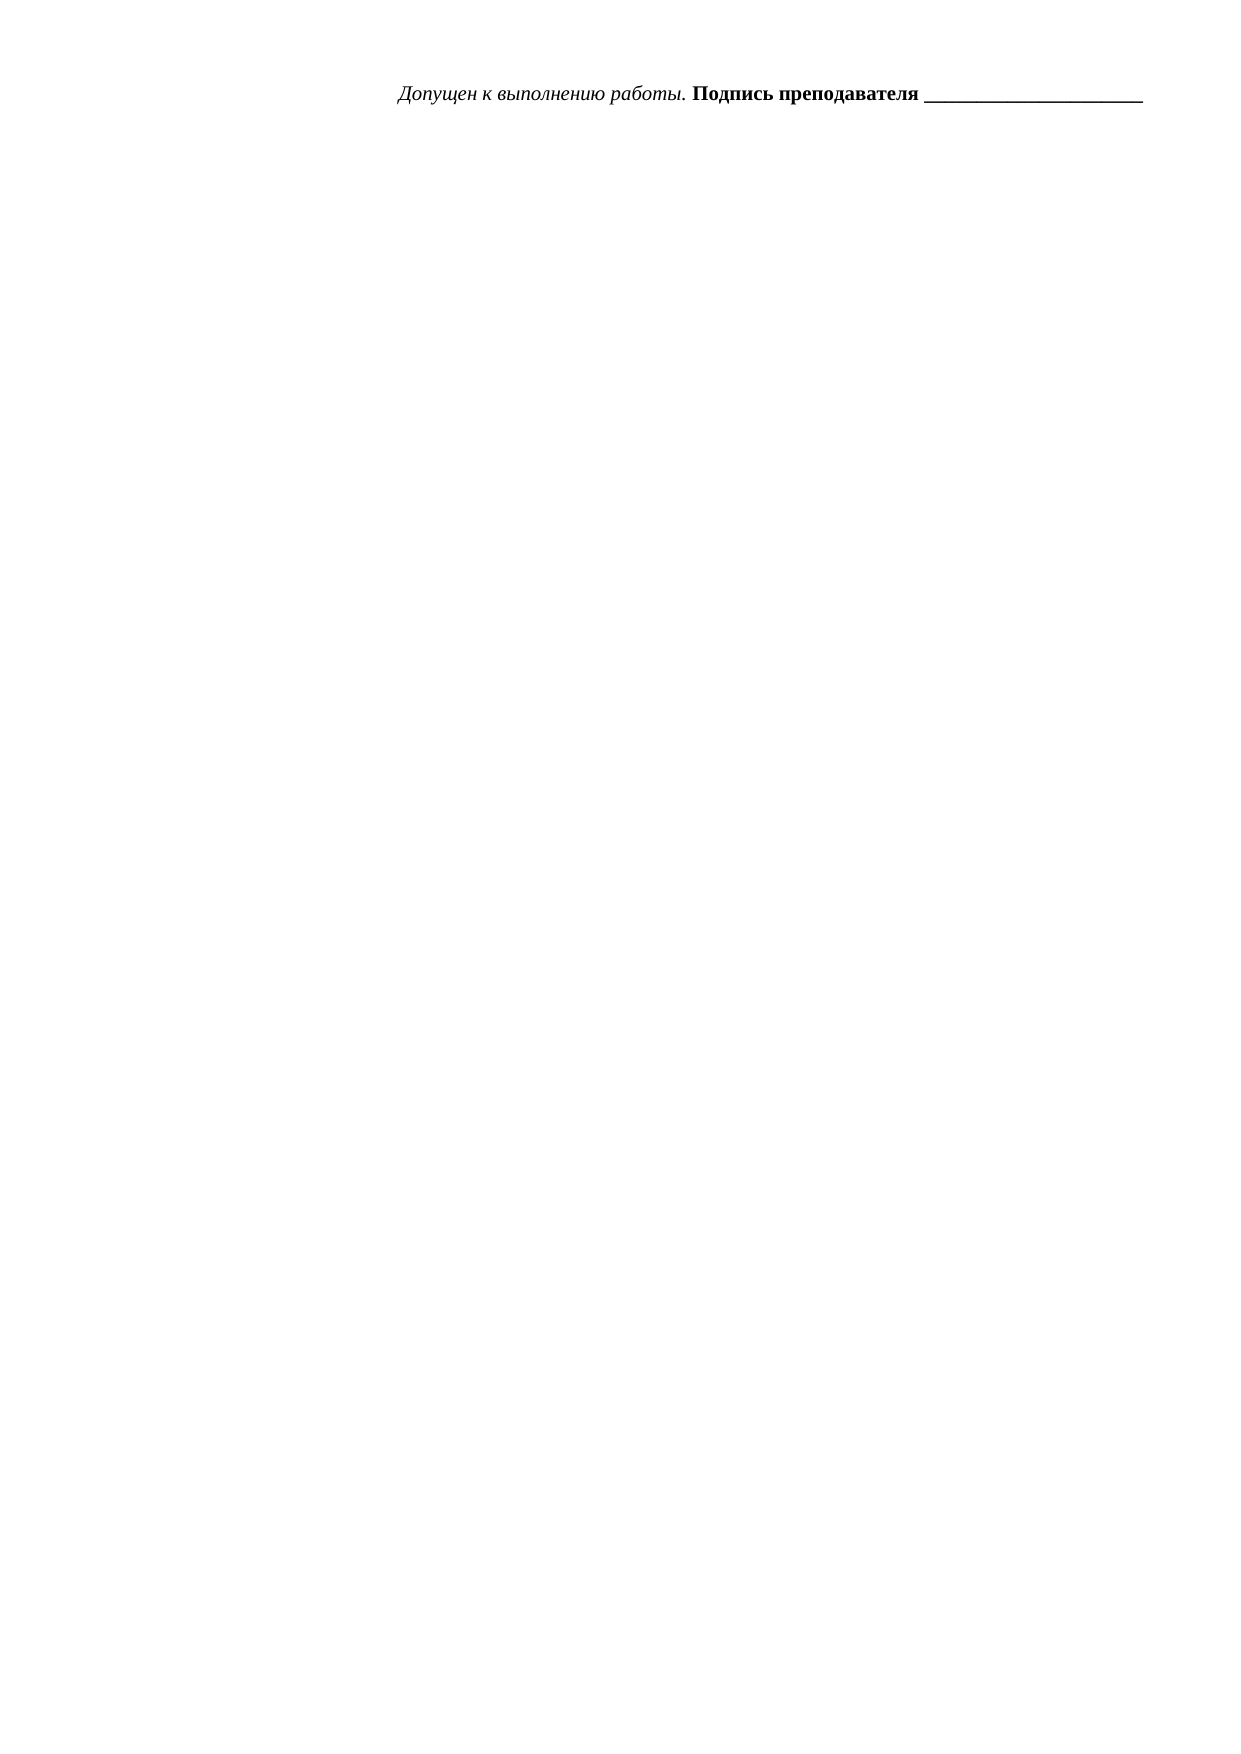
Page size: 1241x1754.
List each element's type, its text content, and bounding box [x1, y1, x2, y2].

text Допущен к выполнению работы. Подпись преподавателя _____________________ [98, 83, 1156, 104]
